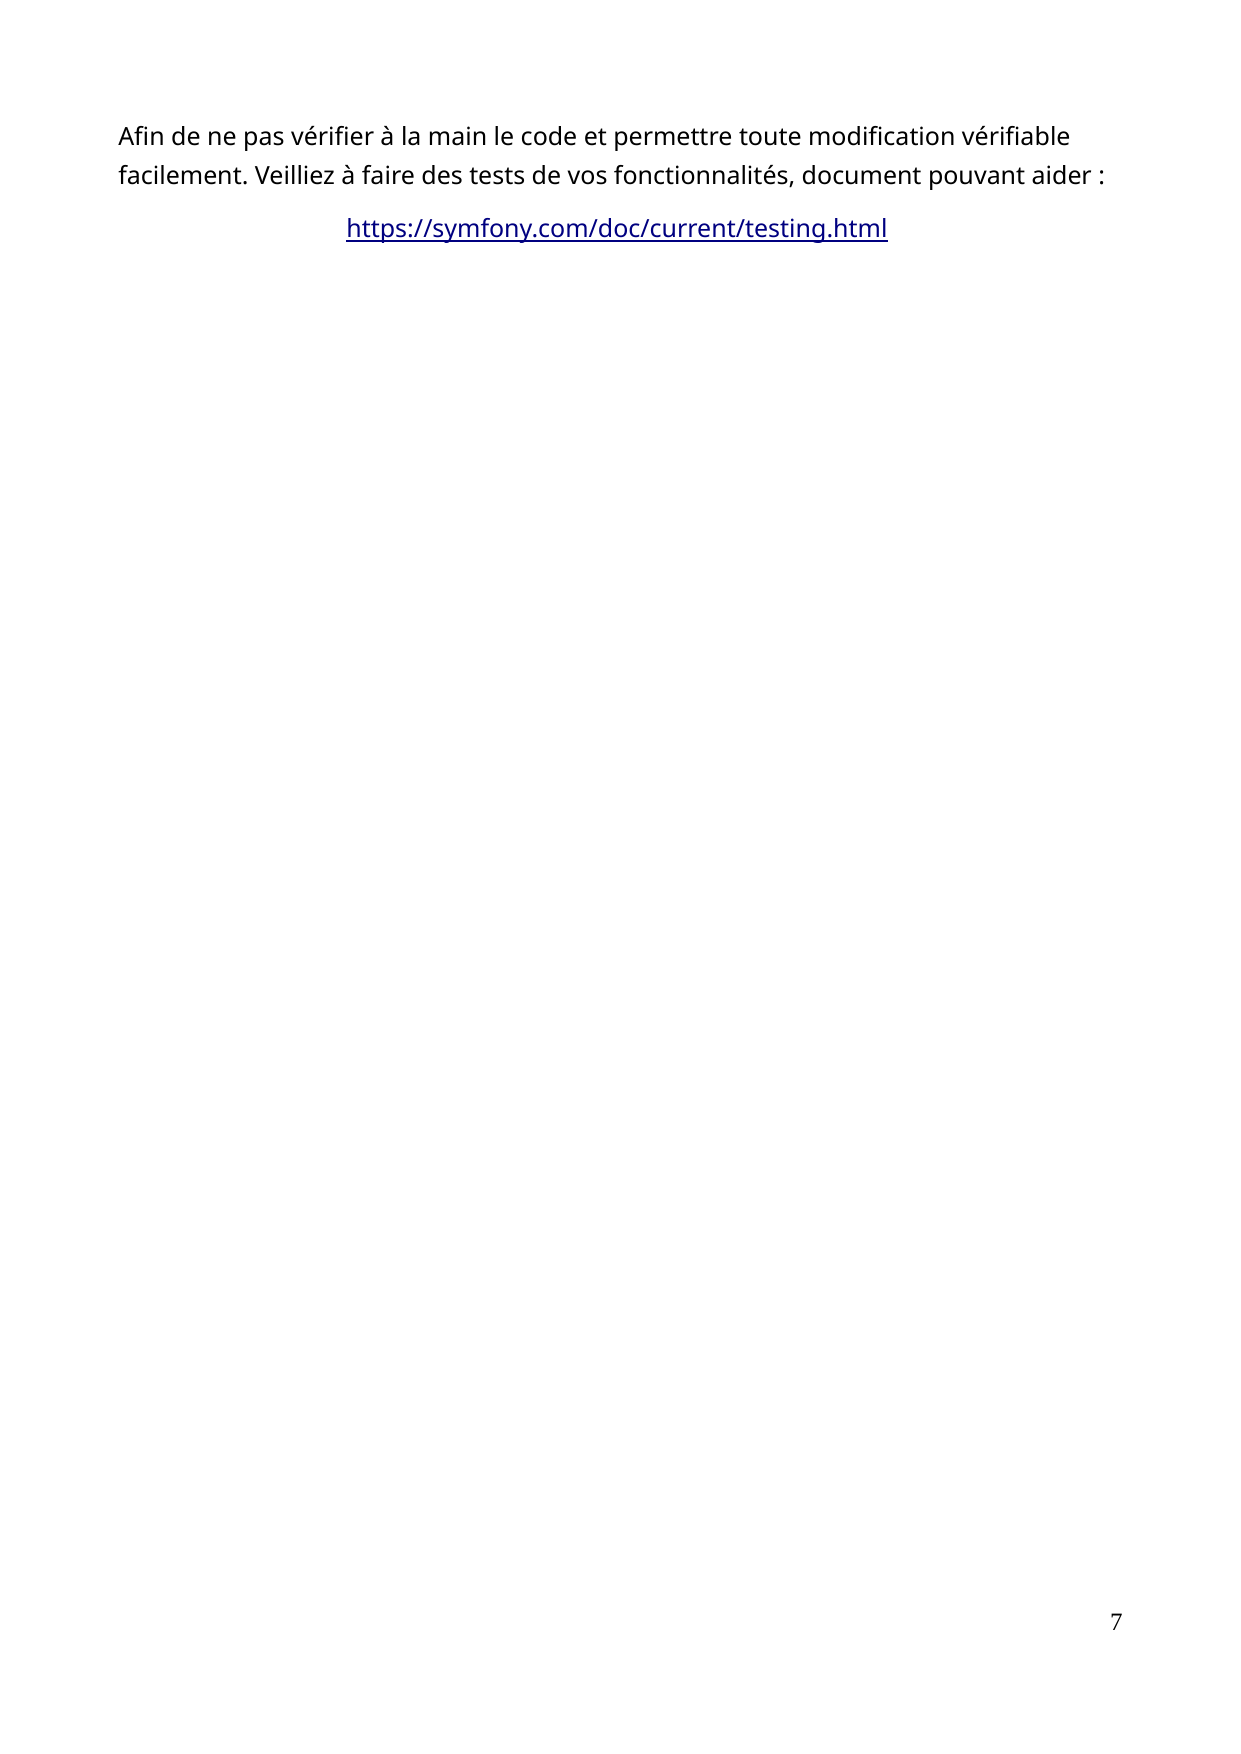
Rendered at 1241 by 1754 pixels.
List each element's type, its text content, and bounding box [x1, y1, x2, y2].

text Afin de ne pas vérifier à la main le code et permettre toute modification vérifiable facilement. Veilliez à faire des tests de vos fonctionnalités, document pouvant aider : [118, 118, 1122, 191]
text https://symfony.com/doc/current/testing.html [118, 211, 1122, 245]
